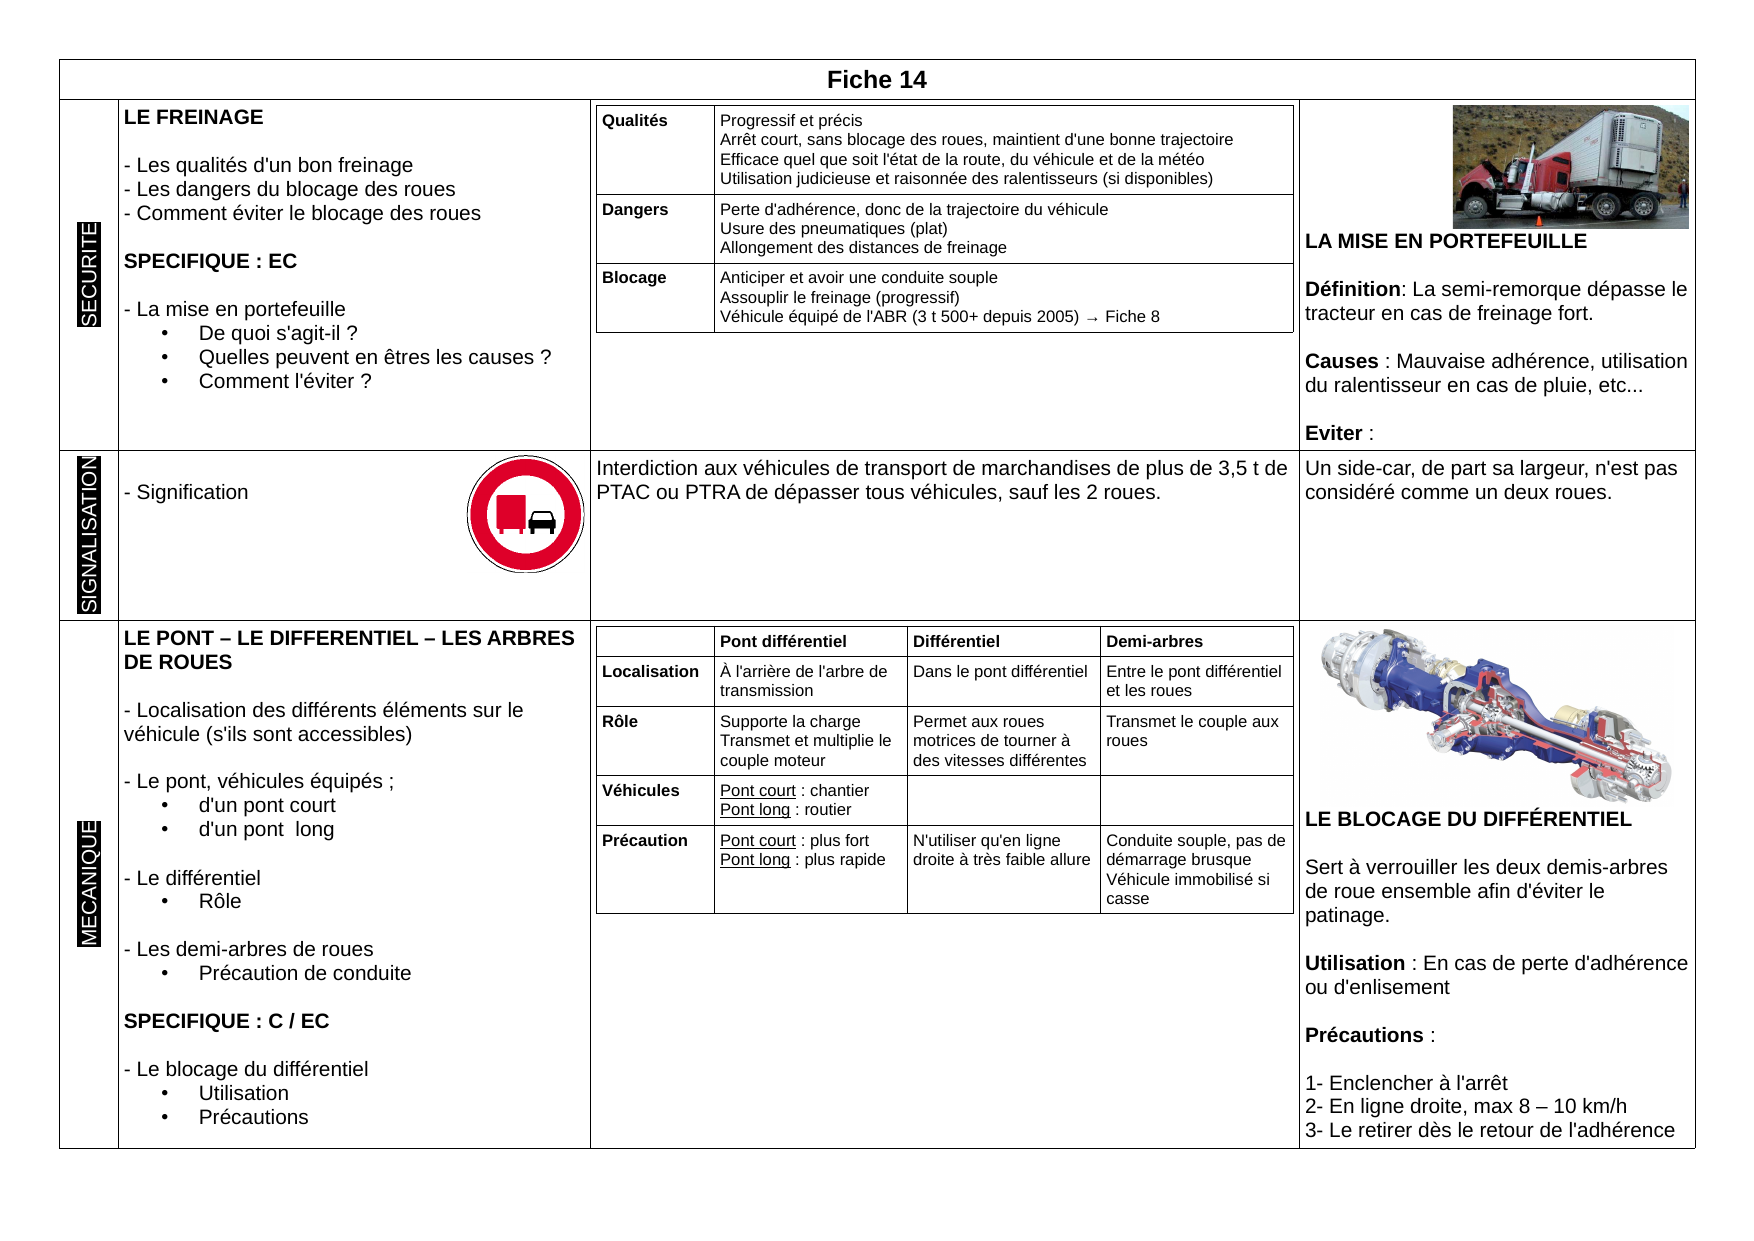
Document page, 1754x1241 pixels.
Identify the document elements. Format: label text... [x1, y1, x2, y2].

table_header Qualités [597, 106, 714, 193]
table_cell [908, 776, 1100, 825]
table_header Demi-arbres [1101, 627, 1293, 656]
table_cell SIGNALISATION [60, 451, 118, 620]
table_cell LA MISE EN PORTEFEUILLE Définition: La semi-remorque dépasse le tracteur en cas de freinage fort. Causes : Mauvaise adhérence, utilisation du ralentisseur en cas de pluie, etc... Eviter : [1300, 100, 1695, 450]
table_cell LE PONT – LE DIFFERENTIEL – LES ARBRES DE ROUES - Localisation des différents éléments sur le véhicule (s'ils sont accessibles) - Le pont, véhicules équipés ; d'un pont court d'un pont long - Le différentiel Rôle - Les demi-arbres de roues Précaution de conduite SPECIFIQUE : C / EC - Le blocage du différentiel Utilisation Précautions [119, 621, 590, 1148]
table_cell Transmet le couple aux roues [1101, 707, 1293, 775]
picture [1319, 625, 1674, 807]
table_cell SECURITE [60, 100, 118, 450]
table_cell Précaution [597, 826, 714, 913]
table_cell Blocage [597, 264, 714, 332]
table_cell Dangers [597, 195, 714, 262]
table_cell Dans le pont différentiel [908, 657, 1100, 706]
table_cell [591, 100, 1299, 450]
table_cell Pont court : chantier Pont long : routier [715, 776, 907, 825]
table_cell Rôle [597, 707, 714, 775]
table_cell Perte d'adhérence, donc de la trajectoire du véhicule Usure des pneumatiques (plat) Allongement des distances de freinage [715, 195, 1293, 262]
table_cell Pont court : plus fort Pont long : plus rapide [715, 826, 907, 913]
table_header Pont différentiel [715, 627, 907, 656]
table_cell LE FREINAGE - Les qualités d'un bon freinage - Les dangers du blocage des roues - Comment éviter le blocage des roues SPECIFIQUE : EC - La mise en portefeuille De quoi s'agit-il ? Quelles peuvent en êtres les causes ? Comment l'éviter ? [119, 100, 590, 450]
table_header Progressif et précis Arrêt court, sans blocage des roues, maintient d'une bonne trajectoire Efficace quel que soit l'état de la route, du véhicule et de la météo Utilisation judicieuse et raisonnée des ralentisseurs (si disponibles) [715, 106, 1293, 193]
table_cell Supporte la charge Transmet et multiplie le couple moteur [715, 707, 907, 775]
table_cell Localisation [597, 657, 714, 706]
table_cell - Signification [119, 451, 590, 620]
table_cell Conduite souple, pas de démarrage brusque Véhicule immobilisé si casse [1101, 826, 1293, 913]
table_cell LE BLOCAGE DU DIFFÉRENTIEL Sert à verrouiller les deux demis-arbres de roue ensemble afin d'éviter le patinage. Utilisation : En cas de perte d'adhérence ou d'enlisement Précautions : 1- Enclencher à l'arrêt 2- En ligne droite, max 8 – 10 km/h 3- Le retirer dès le retour de l'adhérence [1300, 621, 1695, 1148]
table_cell Véhicules [597, 776, 714, 825]
table_header Différentiel [908, 627, 1100, 656]
table_cell [1101, 776, 1293, 825]
picture [466, 455, 585, 573]
table_cell Un side-car, de part sa largeur, n'est pas considéré comme un deux roues. [1300, 451, 1695, 620]
picture [1452, 105, 1689, 229]
table_cell À l'arrière de l'arbre de transmission [715, 657, 907, 706]
table_cell Anticiper et avoir une conduite souple Assouplir le freinage (progressif) Véhicule équipé de l'ABR (3 t 500+ depuis 2005) → Fiche 8 [715, 264, 1293, 332]
table_cell Interdiction aux véhicules de transport de marchandises de plus de 3,5 t de PTAC ou PTRA de dépasser tous véhicules, sauf les 2 roues. [591, 451, 1299, 620]
table_header [597, 627, 714, 656]
table_cell Entre le pont différentiel et les roues [1101, 657, 1293, 706]
table_header Fiche 14 [60, 60, 1695, 99]
table_cell [591, 621, 1299, 1148]
table_cell MECANIQUE [60, 621, 118, 1148]
table_cell Permet aux roues motrices de tourner à des vitesses différentes [908, 707, 1100, 775]
table_cell N'utiliser qu'en ligne droite à très faible allure [908, 826, 1100, 913]
